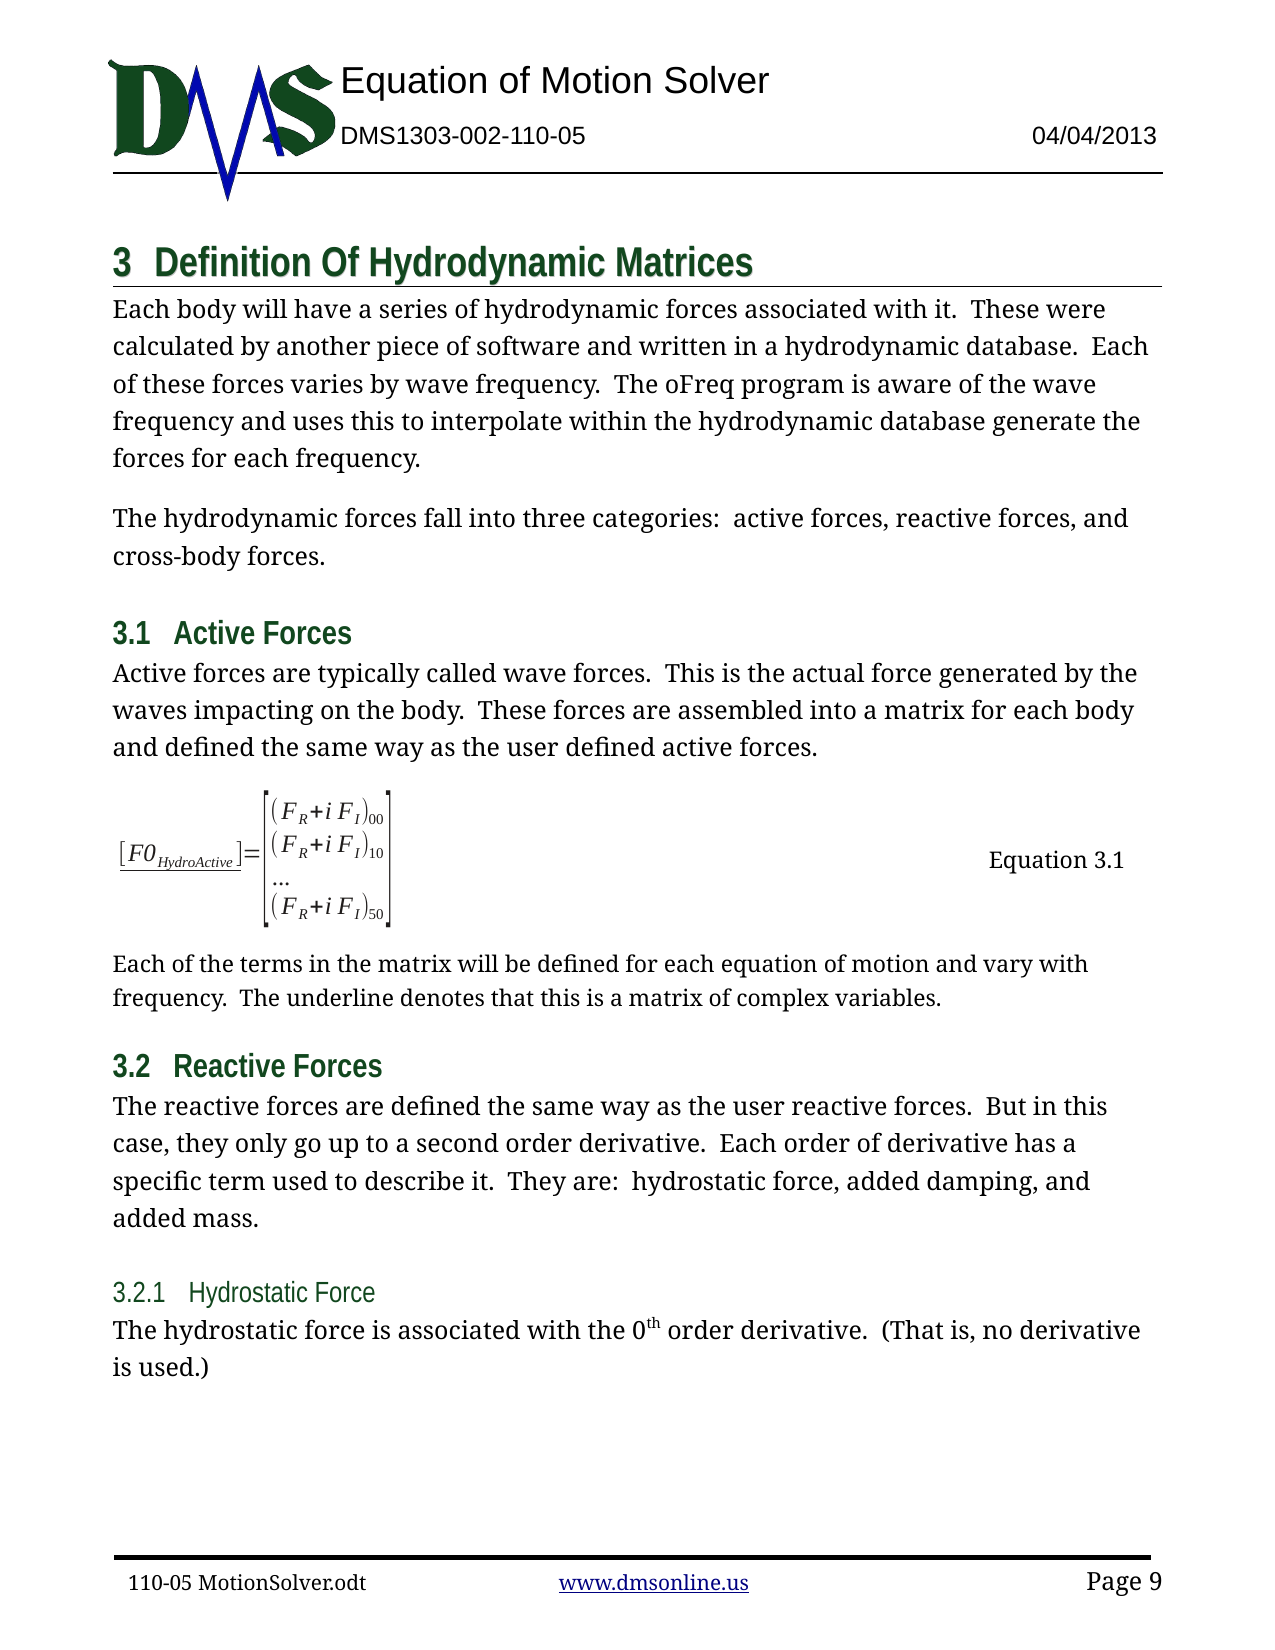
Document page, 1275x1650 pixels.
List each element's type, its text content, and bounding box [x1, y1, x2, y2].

subtitle Active Forces [112, 613, 1162, 651]
text The hydrodynamic forces fall into three categories: active forces, reactive forces, and cross-body forces. [112, 501, 1162, 572]
text Each of the terms in the matrix will be defined for each equation of motion and vary with frequency. The underline denotes that this is a matrix of complex variables. [112, 948, 1162, 1013]
text Equation 3.1 [112, 790, 1162, 929]
picture [105, 56, 338, 204]
text The reactive forces are defined the same way as the user reactive forces. But in this case, they only go up to a second order derivative. Each order of derivative has a specific term used to describe it. They are: hydrostatic force, added damping, and added mass. [112, 1088, 1162, 1235]
subtitle Reactive Forces [112, 1046, 1162, 1085]
subtitle Hydrostatic Force [112, 1276, 1162, 1309]
subtitle Definition of Hydrodynamic Matrices [112, 238, 1162, 287]
text The hydrostatic force is associated with the 0th order derivative. (That is, no derivative is used.) [112, 1312, 1162, 1384]
text Each body will have a series of hydrodynamic forces associated with it. These were calculated by another piece of software and written in a hydrodynamic database. Each of these forces varies by wave frequency. The oFreq program is aware of the wave frequency and uses this to interpolate within the hydrodynamic database generate the forces for each frequency. [112, 291, 1162, 475]
text Active forces are typically called wave forces. This is the actual force generated by the waves impacting on the body. These forces are assembled into a matrix for each body and defined the same way as the user defined active forces. [112, 655, 1162, 764]
